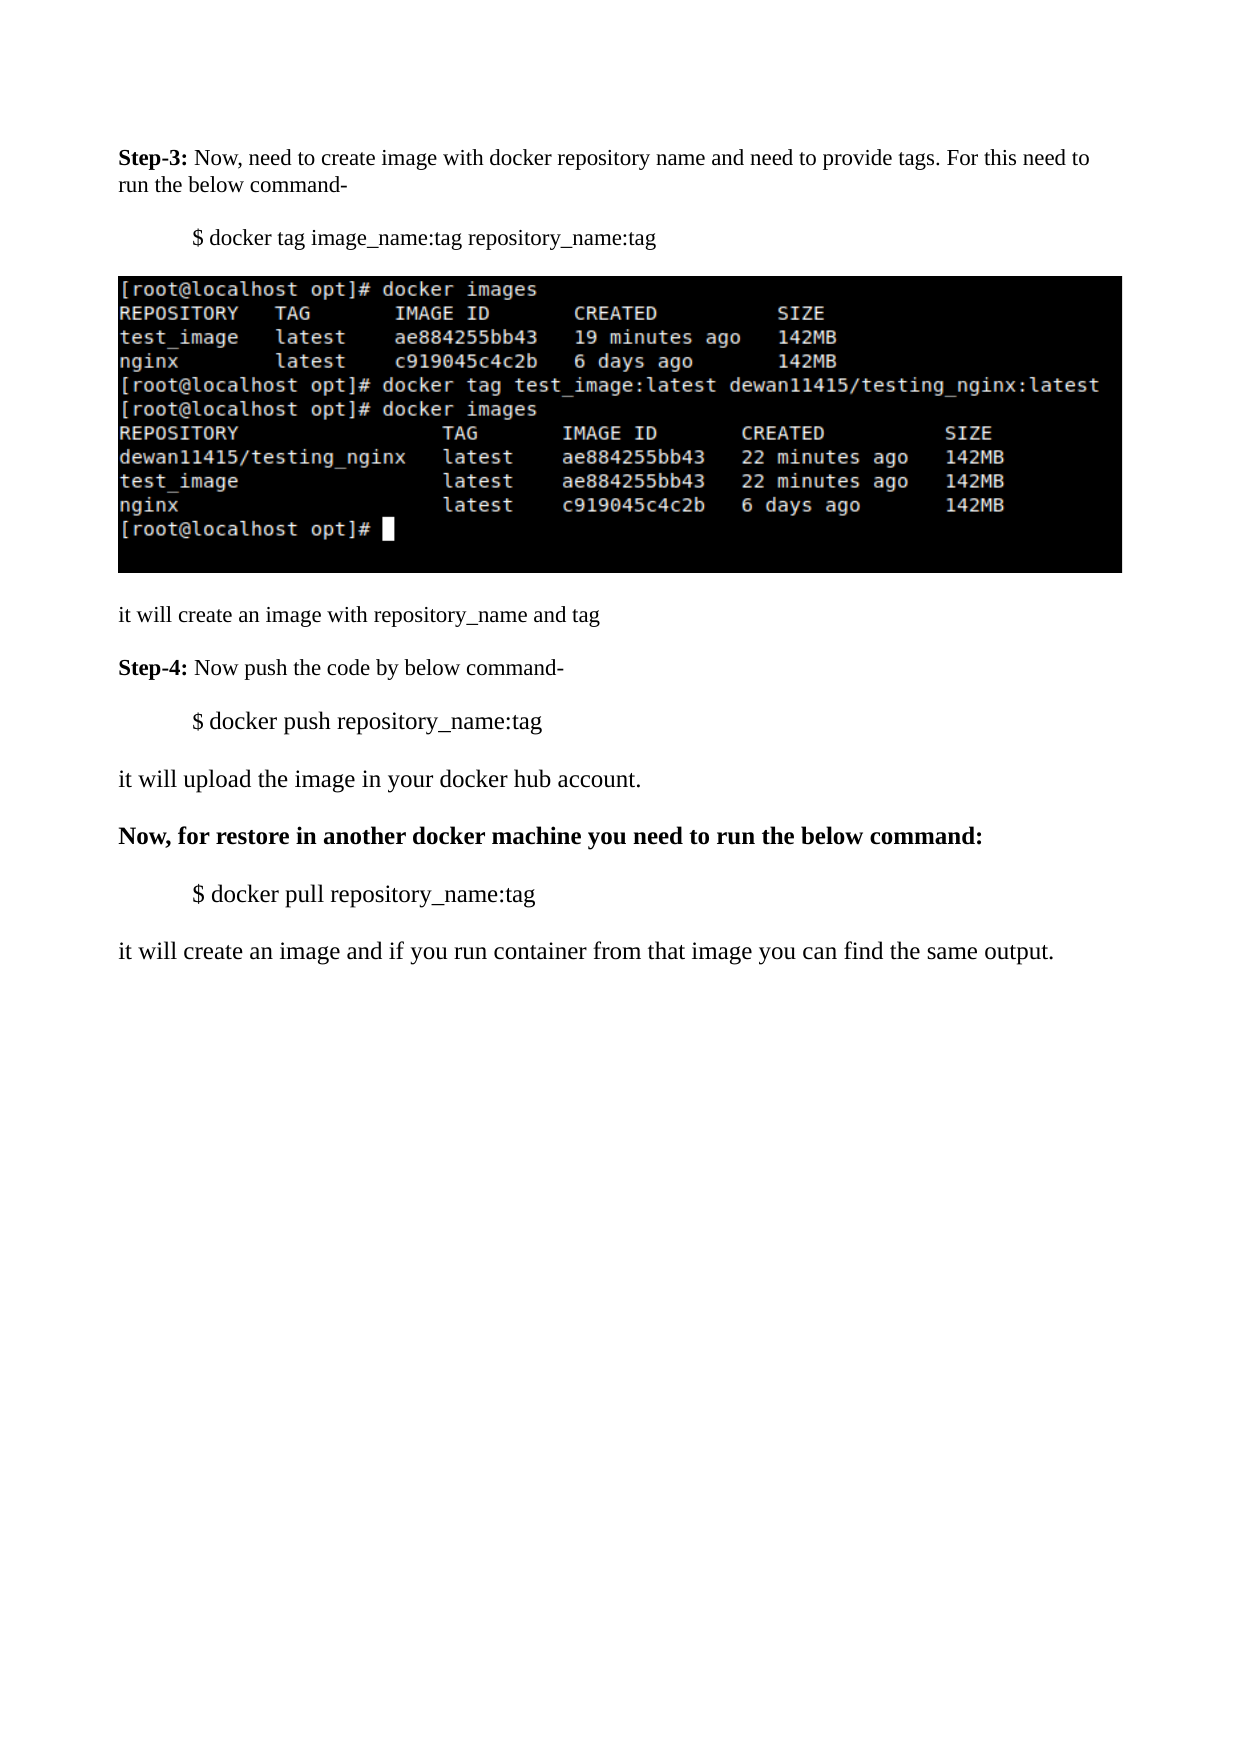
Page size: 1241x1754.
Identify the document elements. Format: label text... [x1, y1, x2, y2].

text $ docker tag image_name:tag repository_name:tag [118, 223, 1122, 250]
text $ docker pull repository_name:tag [118, 879, 1122, 908]
text Now, for restore in another docker machine you need to run the below command: [118, 821, 1122, 850]
text it will create an image with repository_name and tag [118, 601, 1122, 627]
text Step-3: Now, need to create image with docker repository name and need to provide tags. For this need to run the below command- [118, 144, 1122, 197]
text $ docker push repository_name:tag [118, 706, 1122, 735]
text Step-4: Now push the code by below command- [118, 654, 1122, 680]
text it will upload the image in your docker hub account. [118, 764, 1122, 793]
text it will create an image and if you run container from that image you can find the same output. [118, 936, 1122, 965]
